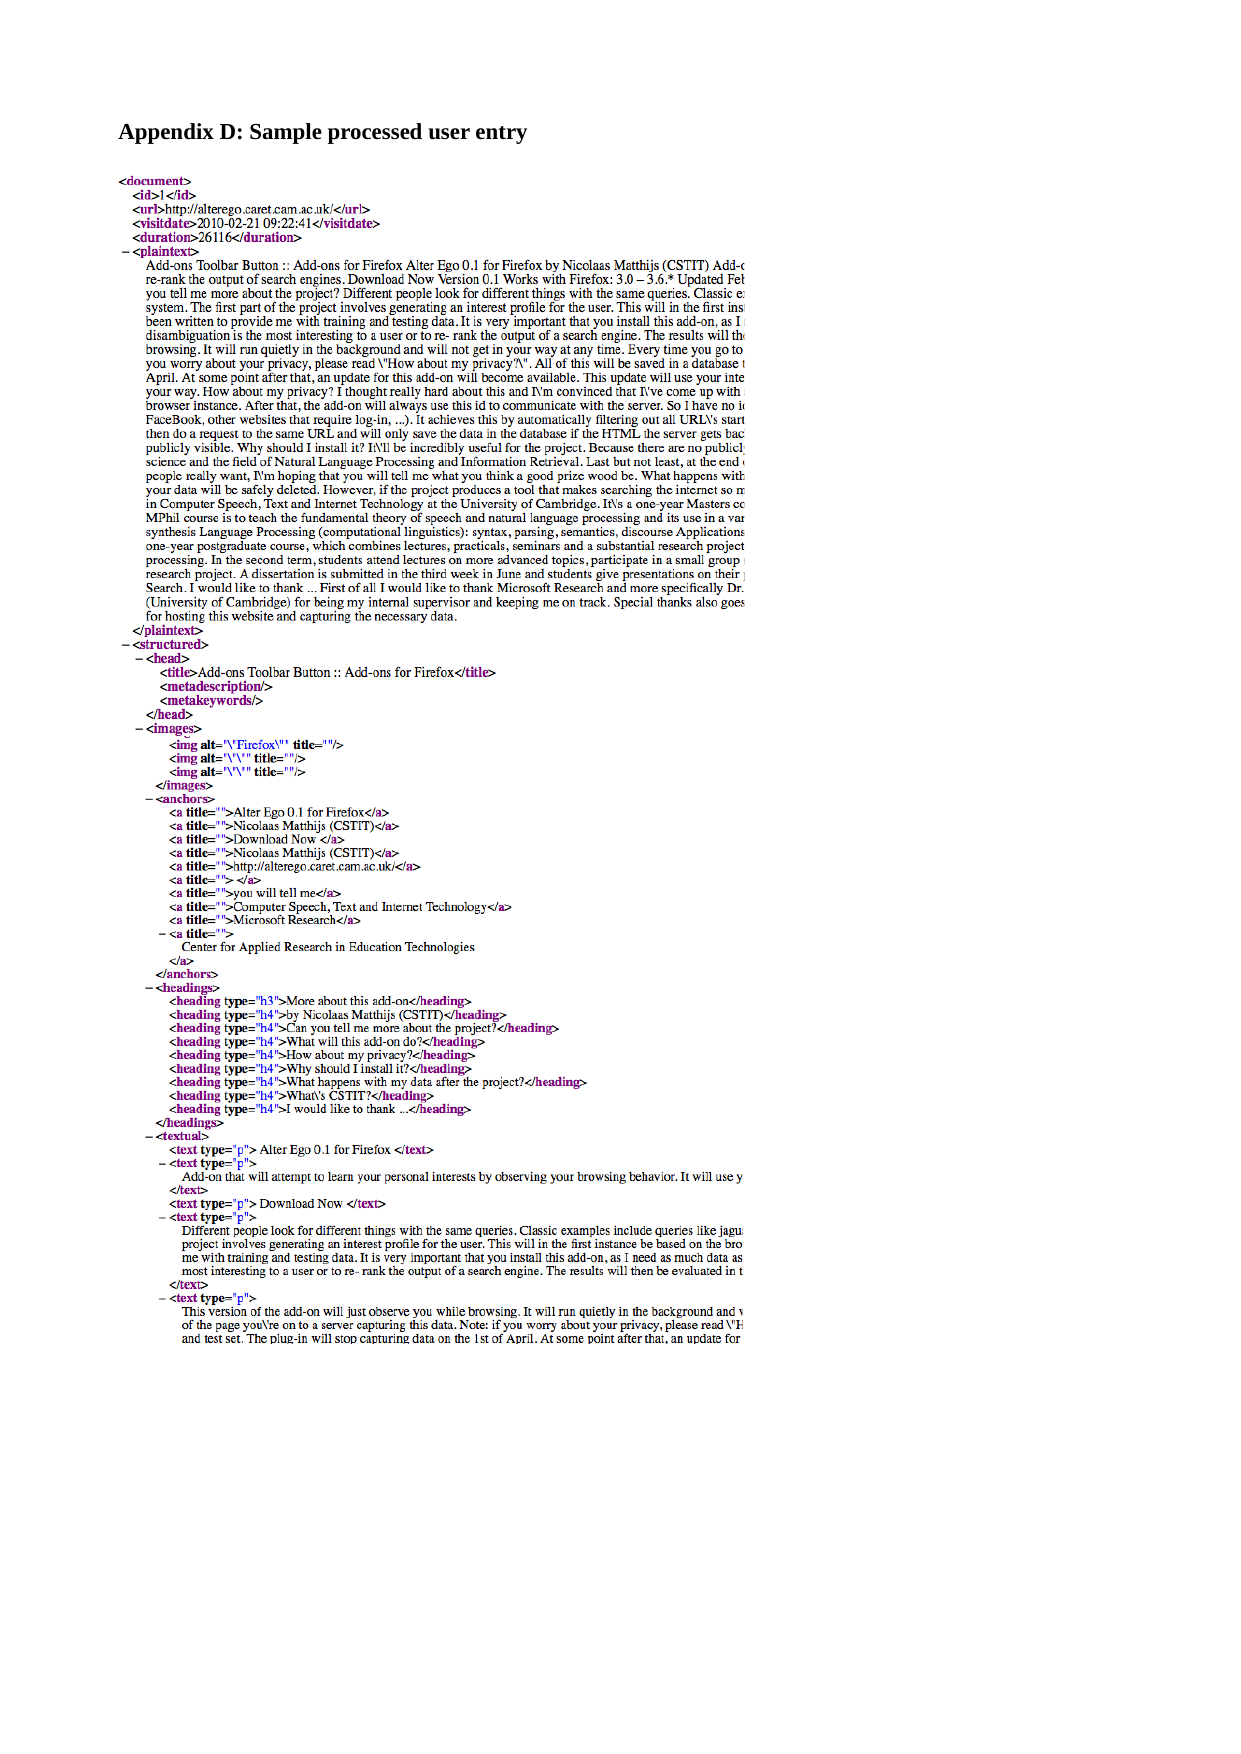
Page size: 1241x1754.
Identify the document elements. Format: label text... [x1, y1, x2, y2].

text Appendix D: Sample processed user entry [118, 118, 1122, 144]
picture [118, 170, 745, 1344]
